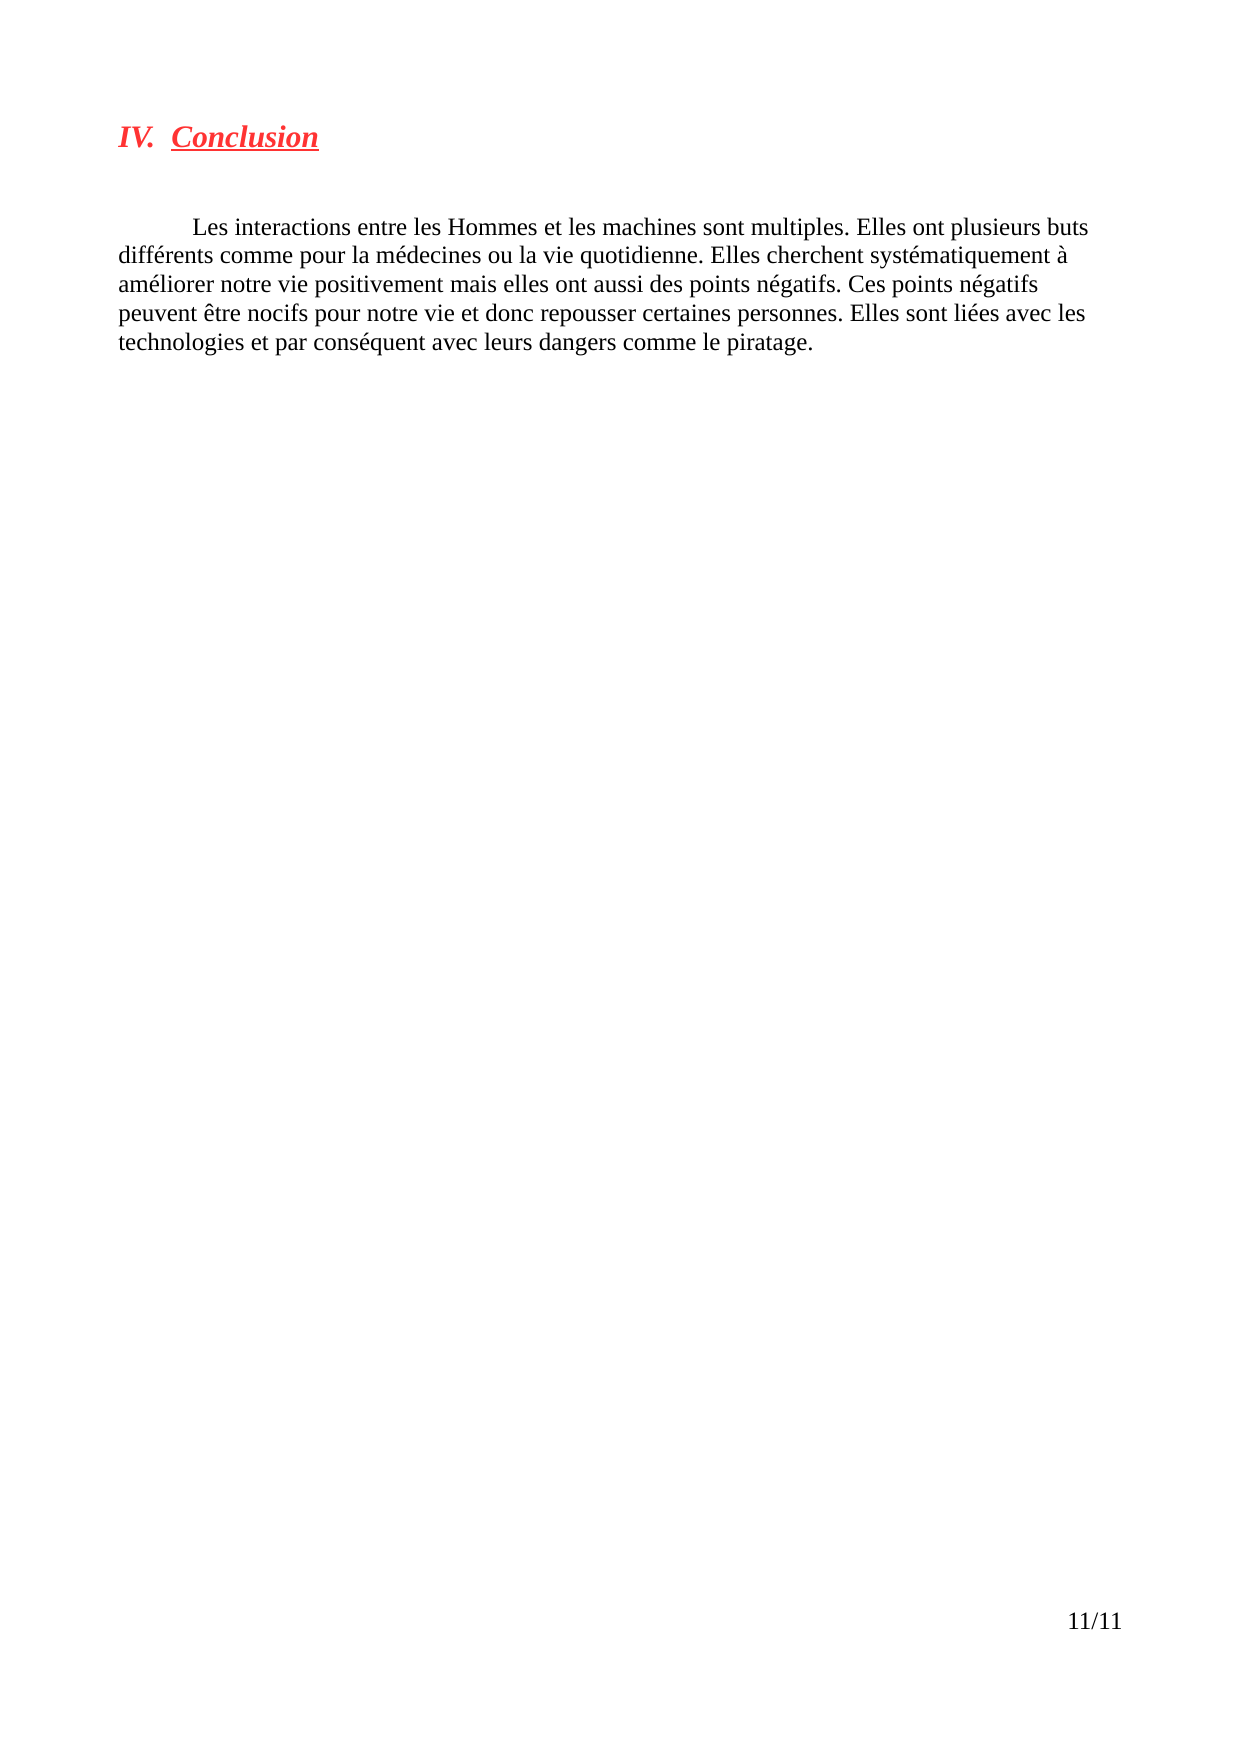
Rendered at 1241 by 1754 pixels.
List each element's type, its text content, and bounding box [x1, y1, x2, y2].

text Les interactions entre les Hommes et les machines sont multiples. Elles ont plusieurs buts différents comme pour la médecines ou la vie quotidienne. Elles cherchent systématiquement à améliorer notre vie positivement mais elles ont aussi des points négatifs. Ces points négatifs peuvent être nocifs pour notre vie et donc repousser certaines personnes. Elles sont liées avec les technologies et par conséquent avec leurs dangers comme le piratage. [118, 212, 1122, 355]
list Conclusion [118, 118, 1122, 154]
